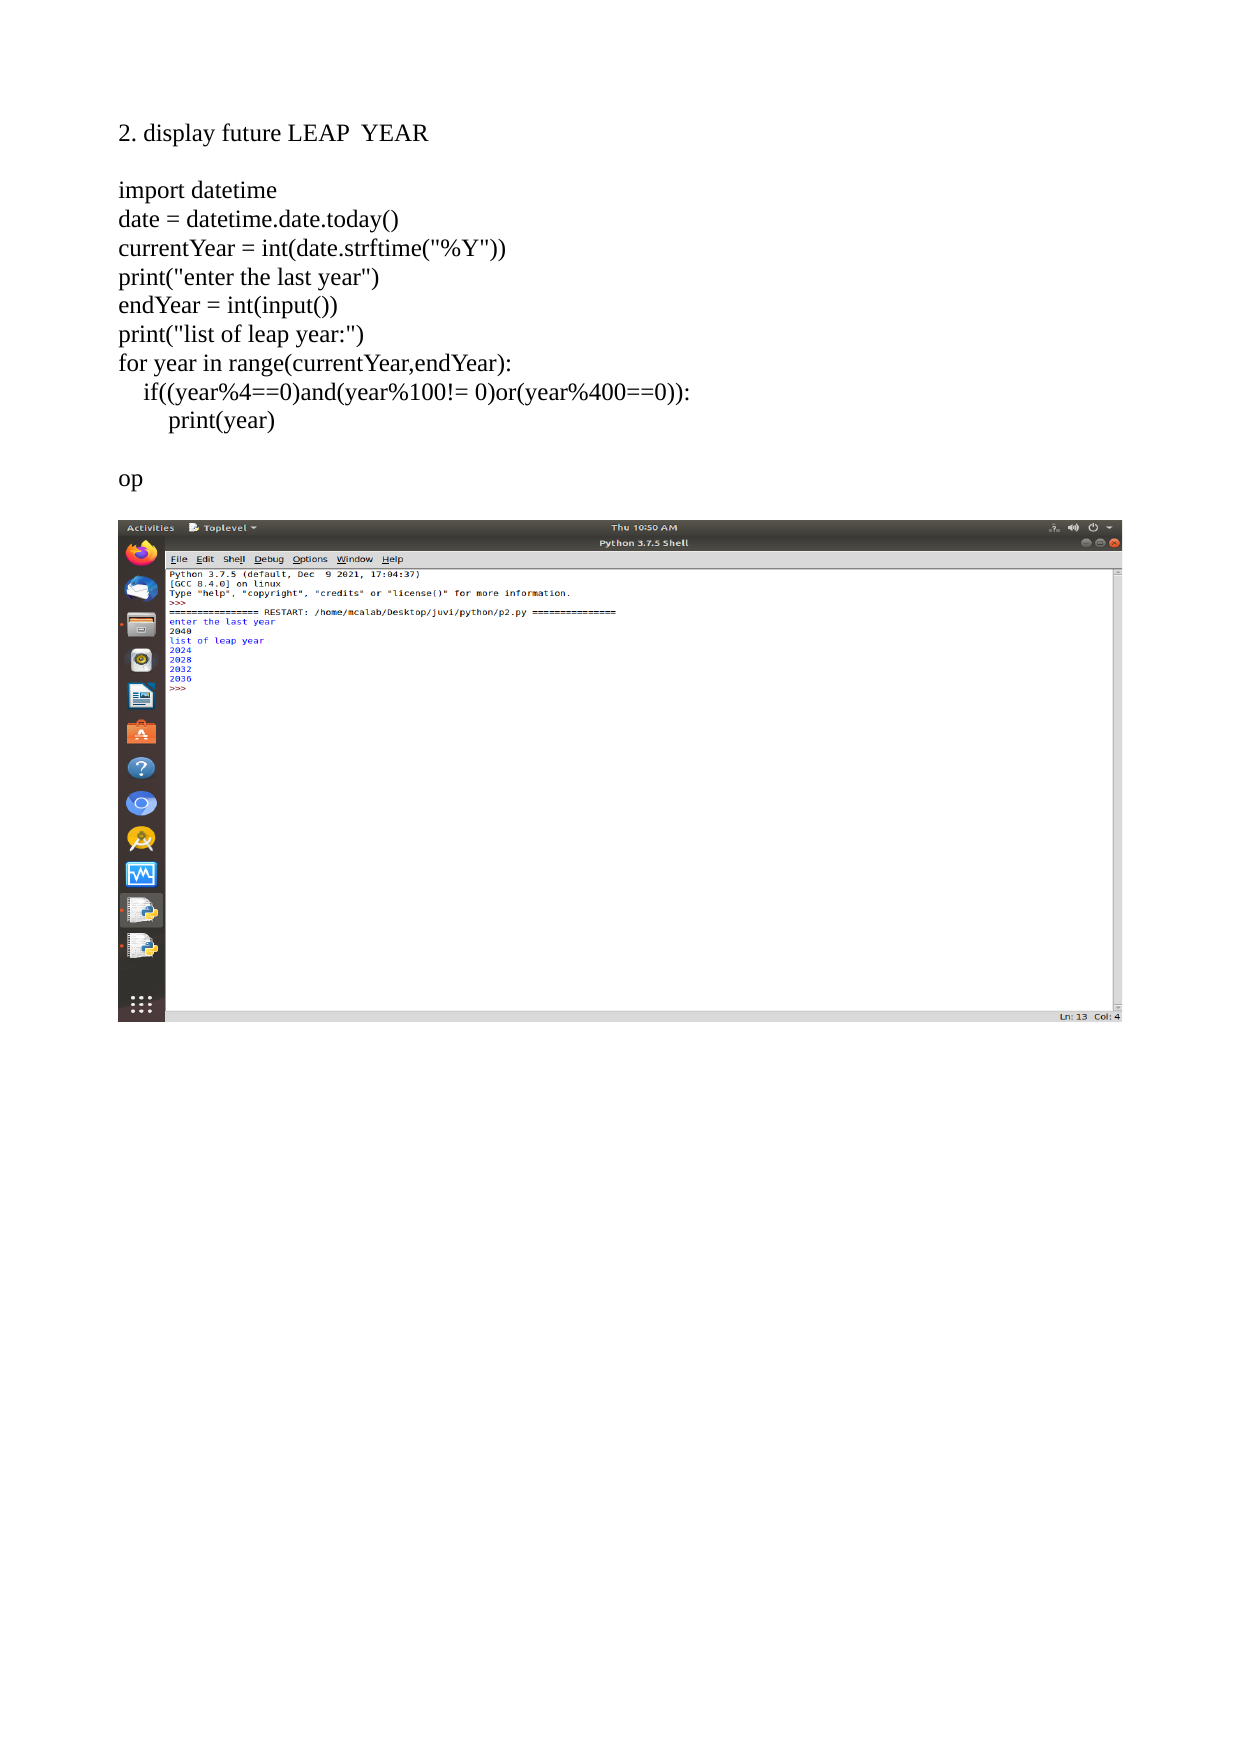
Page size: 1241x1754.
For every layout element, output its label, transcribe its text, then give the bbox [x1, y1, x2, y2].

text op [118, 463, 1122, 492]
text import datetime date = datetime.date.today() currentYear = int(date.strftime("%Y")) print("enter the last year") endYear = int(input()) print("list of leap year:") for year in range(currentYear,endYear): if((year%4==0)and(year%100!= 0)or(year%400==0)): [118, 176, 1122, 406]
text print(year) [118, 406, 1122, 434]
picture [118, 520, 1123, 1022]
text 2. display future LEAP YEAR [118, 118, 1122, 147]
